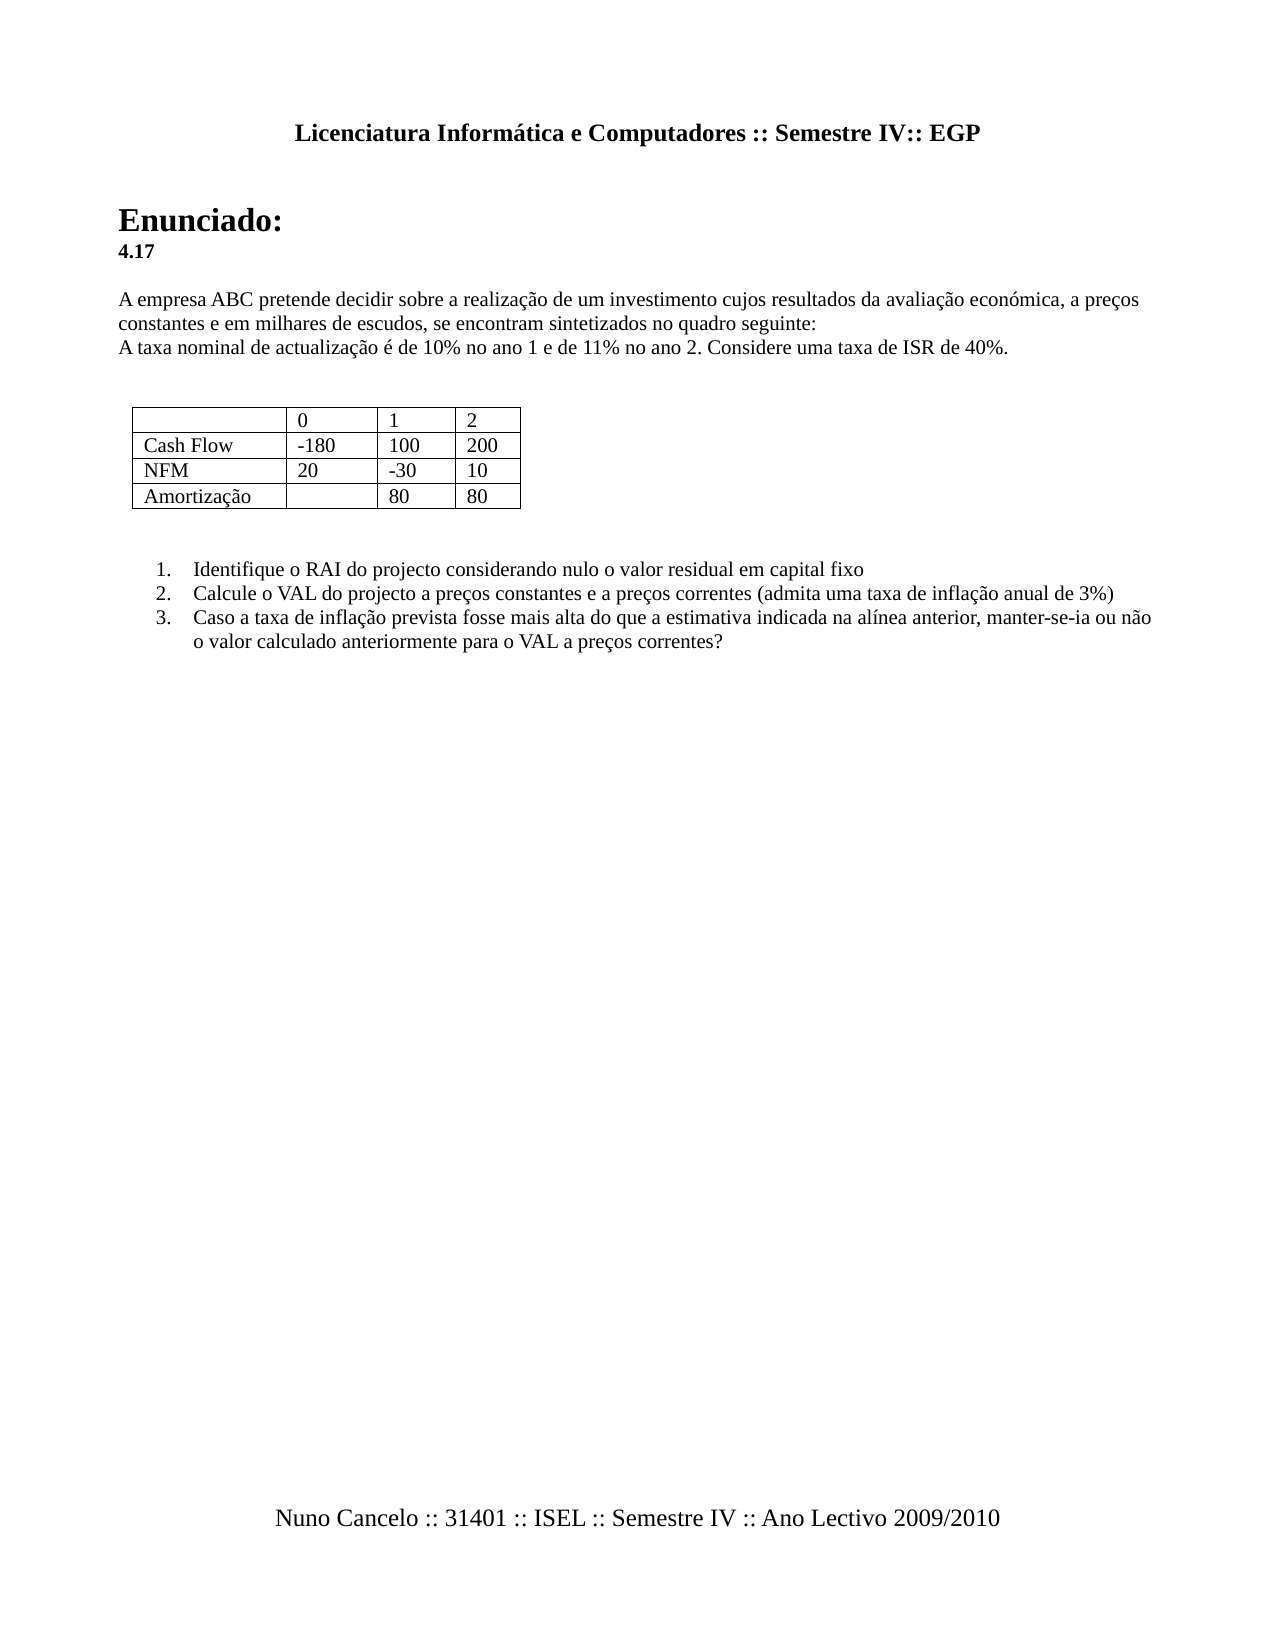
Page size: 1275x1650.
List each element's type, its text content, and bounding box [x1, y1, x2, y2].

table_cell -30 [378, 459, 455, 482]
text Enunciado: [118, 200, 1157, 239]
table_header 1 [378, 408, 455, 432]
table_cell 80 [456, 484, 520, 508]
table_cell -180 [287, 433, 377, 457]
table_cell 200 [456, 433, 520, 457]
list Identifique o RAI do projecto considerando nulo o valor residual em capital fixo [156, 557, 1157, 581]
table_header [133, 408, 286, 432]
table_cell NFM [133, 459, 286, 482]
table_header 0 [287, 408, 377, 432]
table_header 2 [456, 408, 520, 432]
text A empresa ABC pretende decidir sobre a realização de um investimento cujos resultados da avaliação económica, a preços constantes e em milhares de escudos, se encontram sintetizados no quadro seguinte: [118, 287, 1157, 335]
table_cell [287, 484, 377, 508]
table_cell 10 [456, 459, 520, 482]
text A taxa nominal de actualização é de 10% no ano 1 e de 11% no ano 2. Considere uma taxa de ISR de 40%. [118, 335, 1157, 359]
table_cell 20 [287, 459, 377, 482]
table_cell Amortização [133, 484, 286, 508]
table_cell 100 [378, 433, 455, 457]
list Caso a taxa de inflação prevista fosse mais alta do que a estimativa indicada na alínea anterior, manter-se-ia ou não o valor calculado anteriormente para o VAL a preços correntes? [156, 605, 1157, 653]
table_cell 80 [378, 484, 455, 508]
list Calcule o VAL do projecto a preços constantes e a preços correntes (admita uma taxa de inflação anual de 3%) [156, 581, 1157, 605]
text 4.17 [118, 239, 1157, 263]
table_cell Cash Flow [133, 433, 286, 457]
